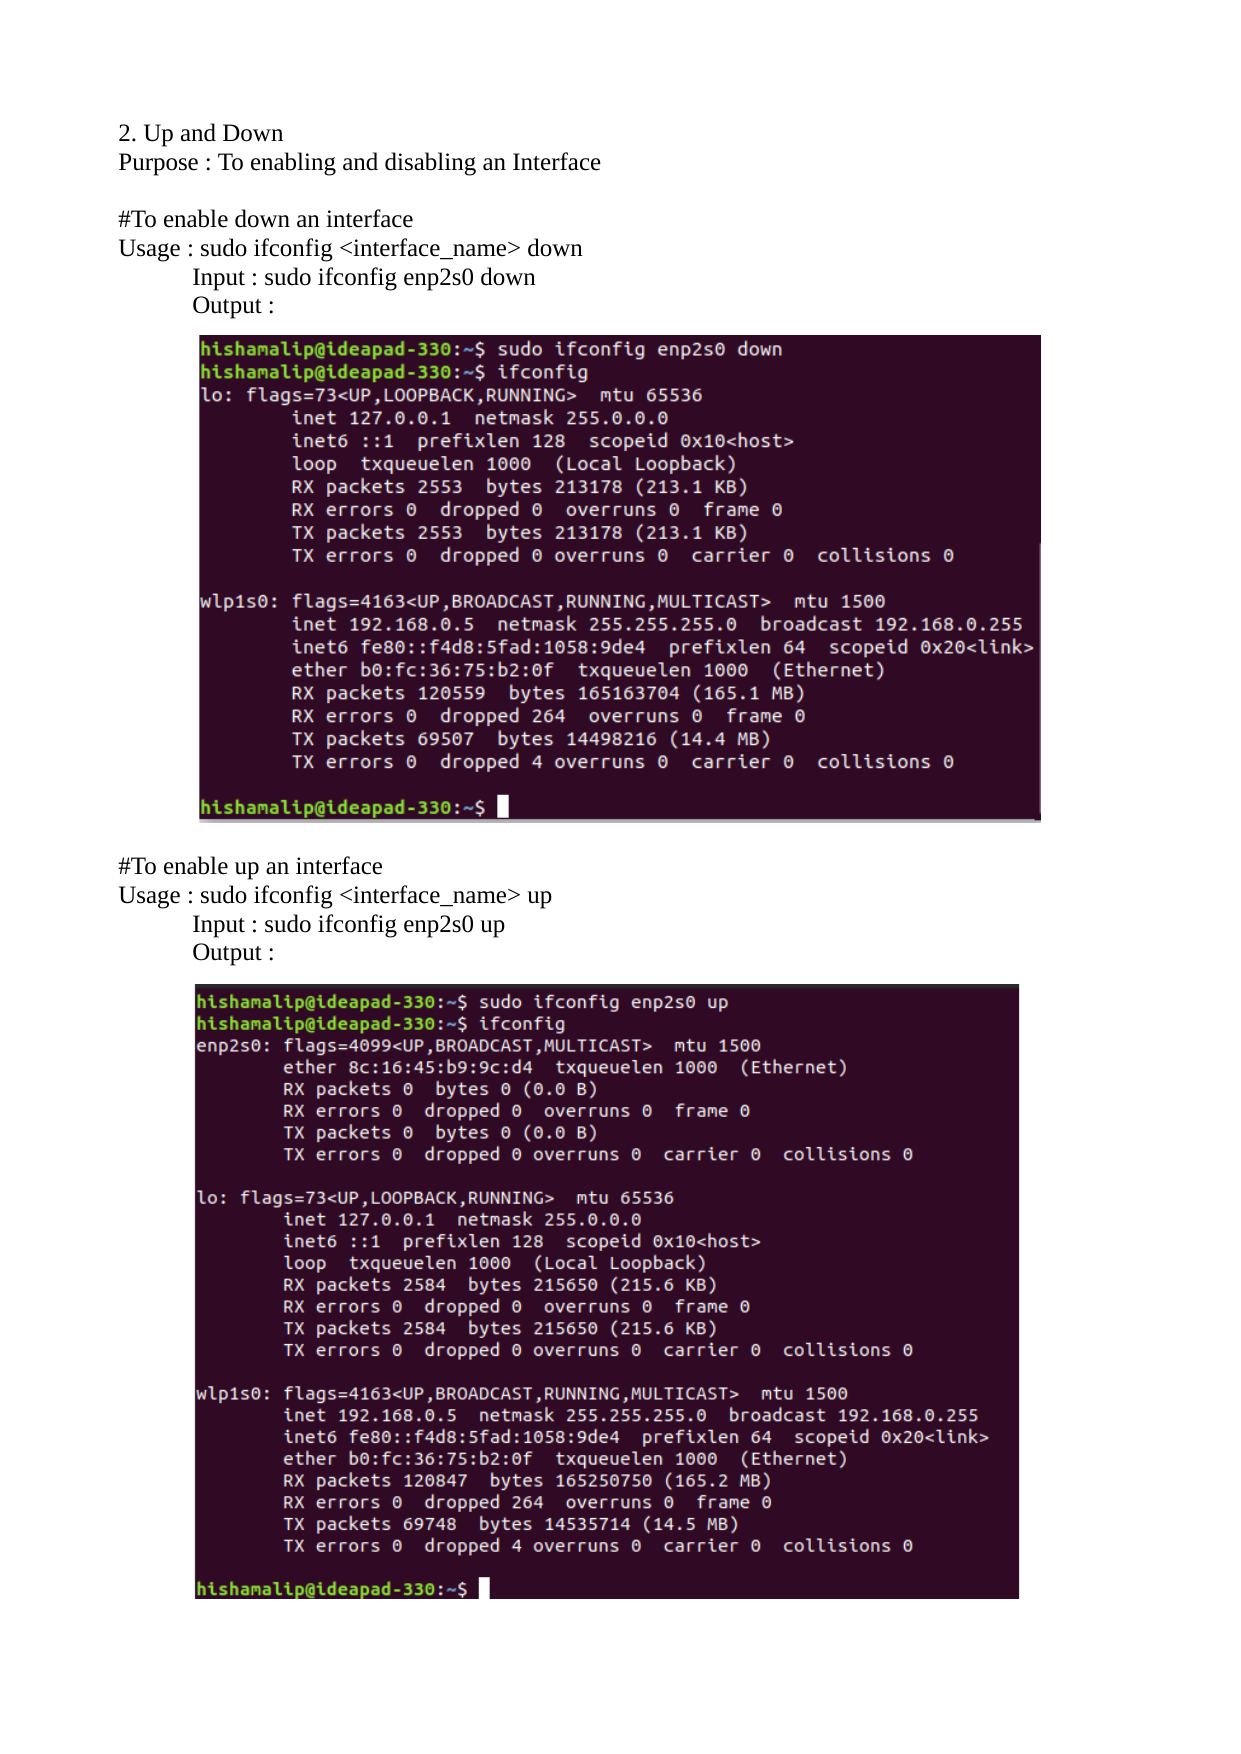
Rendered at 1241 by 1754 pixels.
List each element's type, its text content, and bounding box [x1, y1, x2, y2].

text #To enable down an interface [118, 204, 1122, 233]
text Output : [118, 291, 1122, 319]
text Output : [118, 937, 1122, 966]
text Usage : sudo ifconfig <interface_name> up [118, 880, 1122, 909]
picture [194, 984, 1020, 1599]
text 2. Up and Down [118, 118, 1122, 147]
text Input : sudo ifconfig enp2s0 up [118, 909, 1122, 937]
text Purpose : To enabling and disabling an Interface [118, 147, 1122, 176]
text #To enable up an interface [118, 851, 1122, 880]
text Usage : sudo ifconfig <interface_name> down [118, 233, 1122, 262]
text Input : sudo ifconfig enp2s0 down [118, 262, 1122, 291]
picture [199, 335, 1041, 823]
